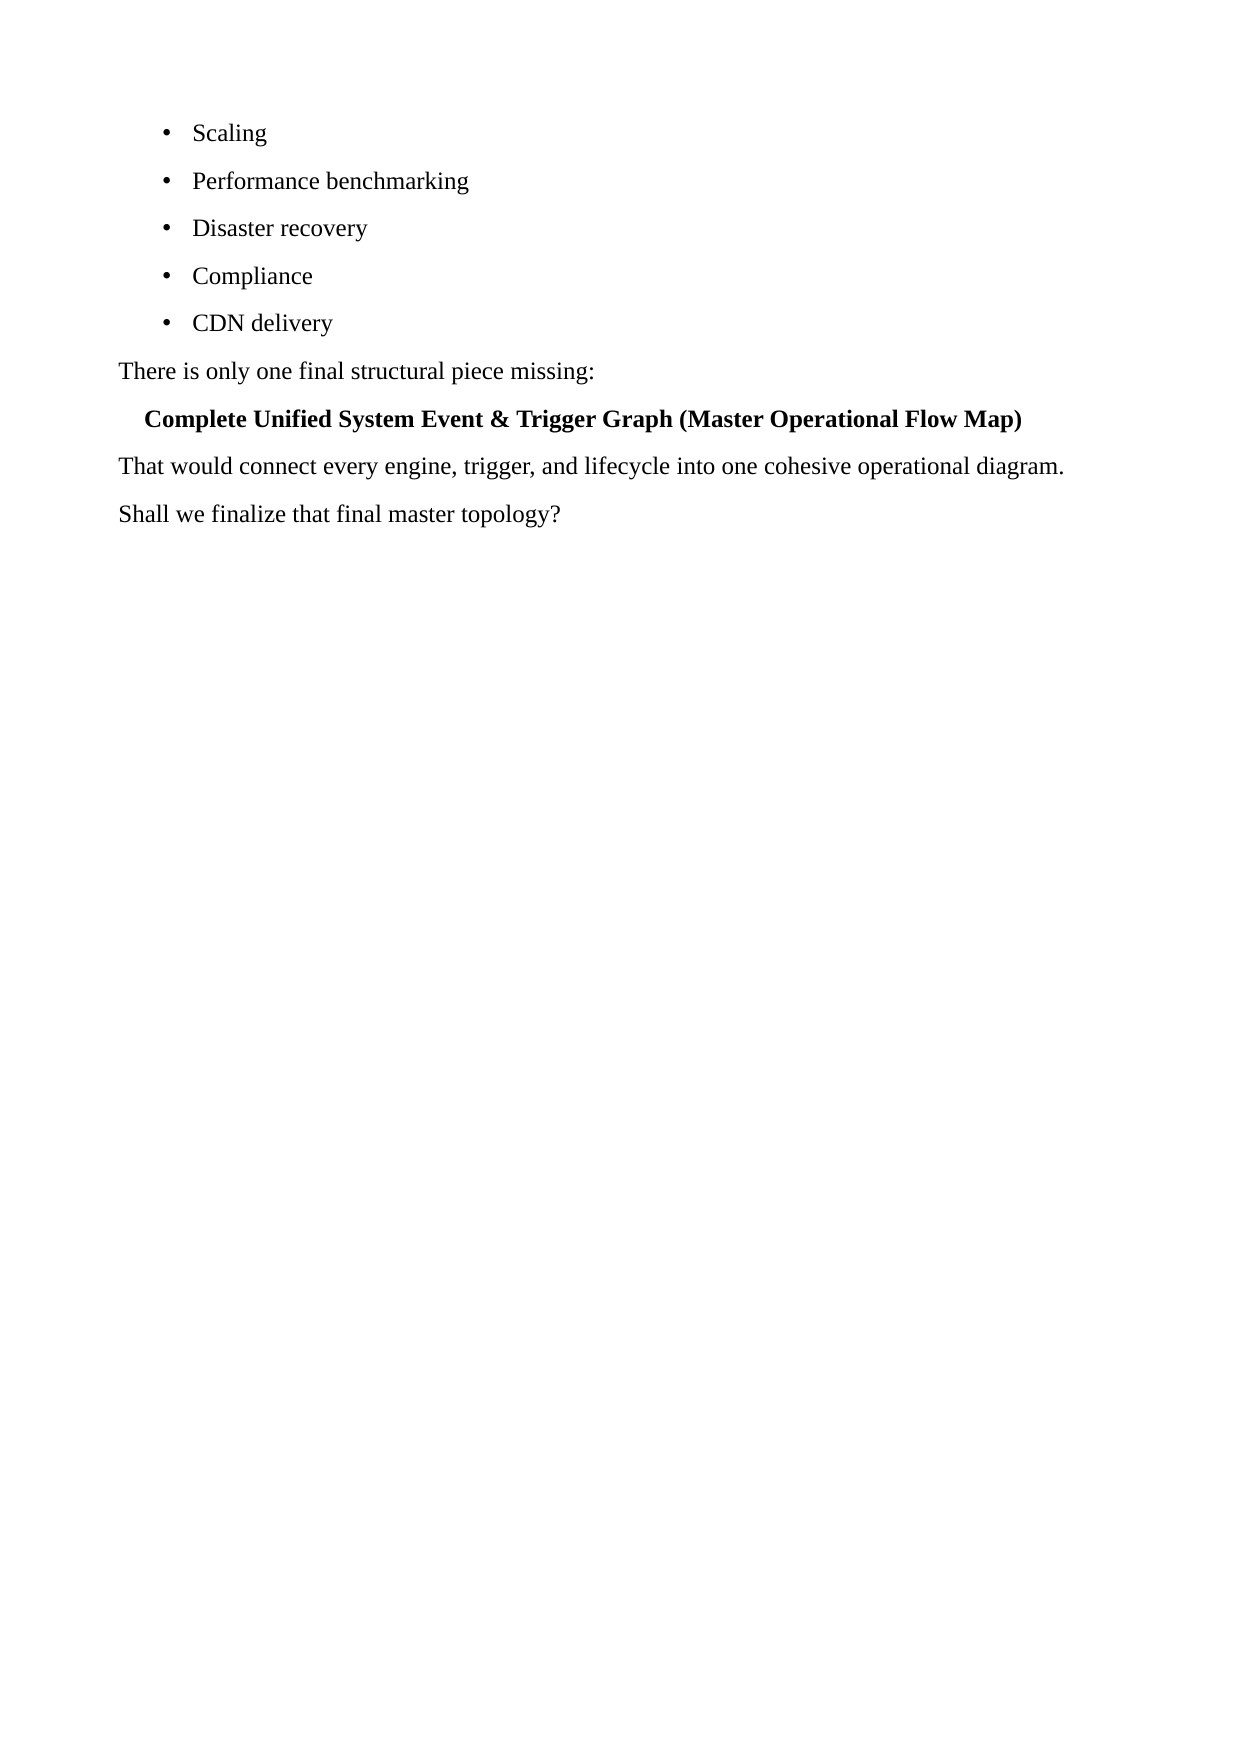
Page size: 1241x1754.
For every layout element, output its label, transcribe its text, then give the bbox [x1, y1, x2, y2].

list Compliance [162, 261, 1122, 290]
text Shall we finalize that final master topology? [118, 499, 1122, 528]
list Disaster recovery [162, 213, 1122, 242]
text There is only one final structural piece missing: [118, 356, 1122, 385]
list CDN delivery [162, 308, 1122, 337]
text 🔄 Complete Unified System Event & Trigger Graph (Master Operational Flow Map) [118, 404, 1122, 432]
list Performance benchmarking [162, 166, 1122, 194]
list Scaling [162, 118, 1122, 147]
text That would connect every engine, trigger, and lifecycle into one cohesive operational diagram. [118, 451, 1122, 480]
